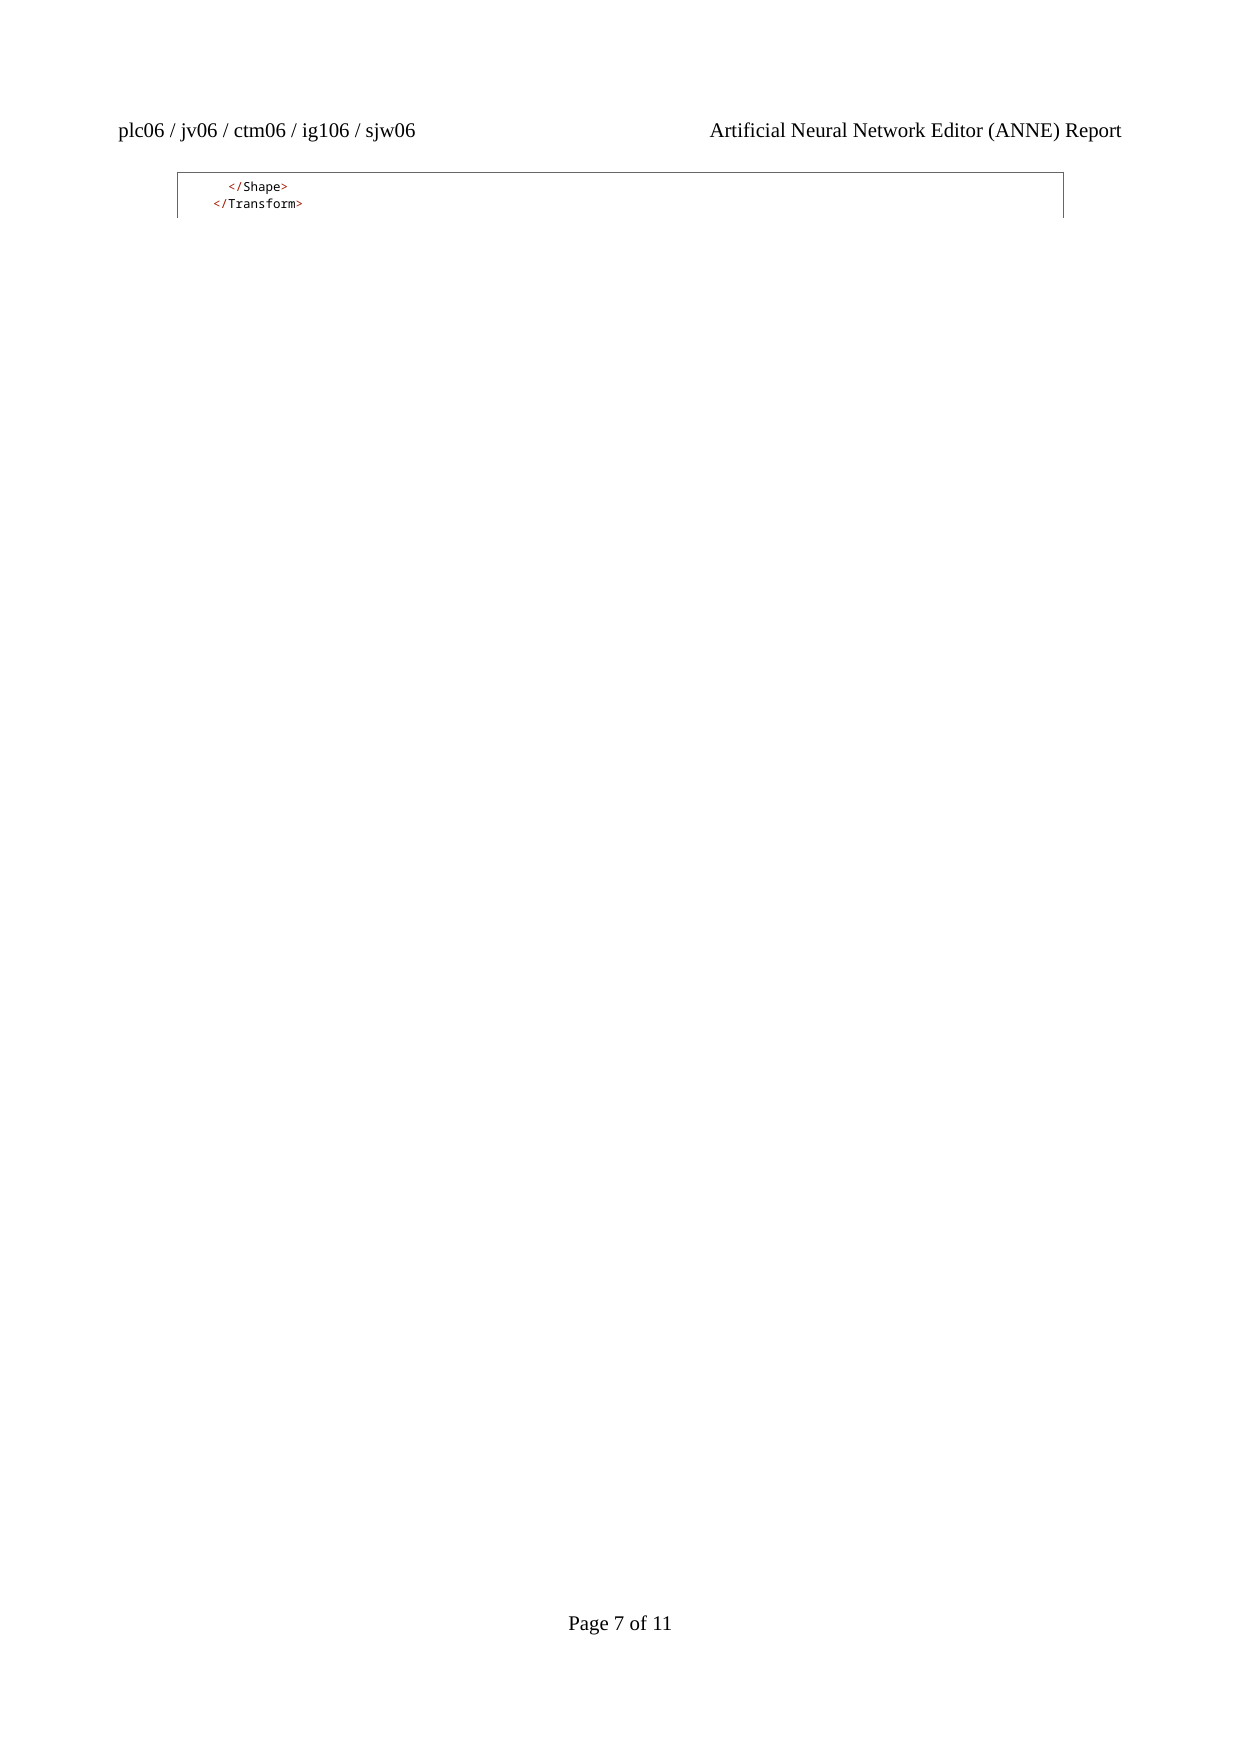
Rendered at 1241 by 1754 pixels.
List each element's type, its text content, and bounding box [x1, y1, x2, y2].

table_header </Shape> </Transform> [178, 173, 1063, 218]
